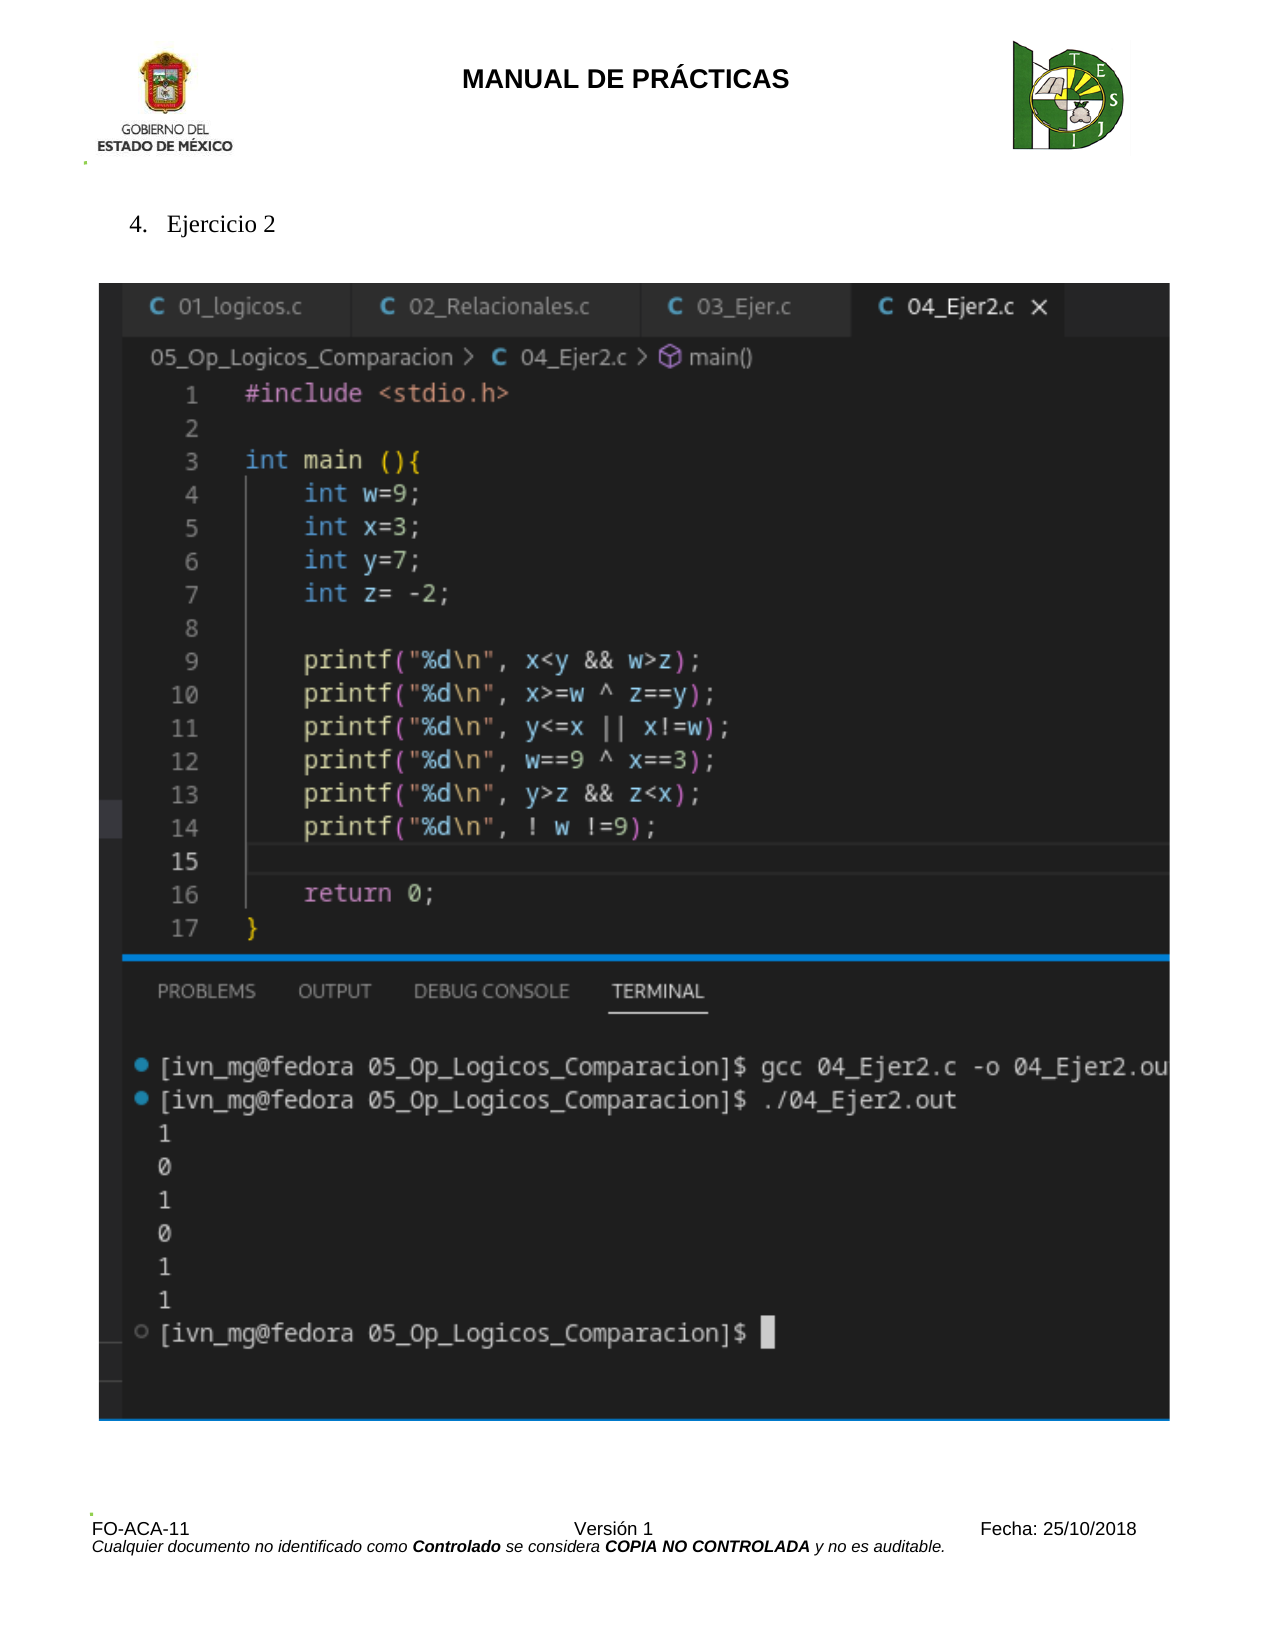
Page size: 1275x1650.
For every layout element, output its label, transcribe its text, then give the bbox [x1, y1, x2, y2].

list Ejercicio 2 [129, 209, 1177, 238]
picture [89, 41, 235, 160]
picture [1012, 40, 1130, 156]
picture [98, 283, 1170, 1421]
